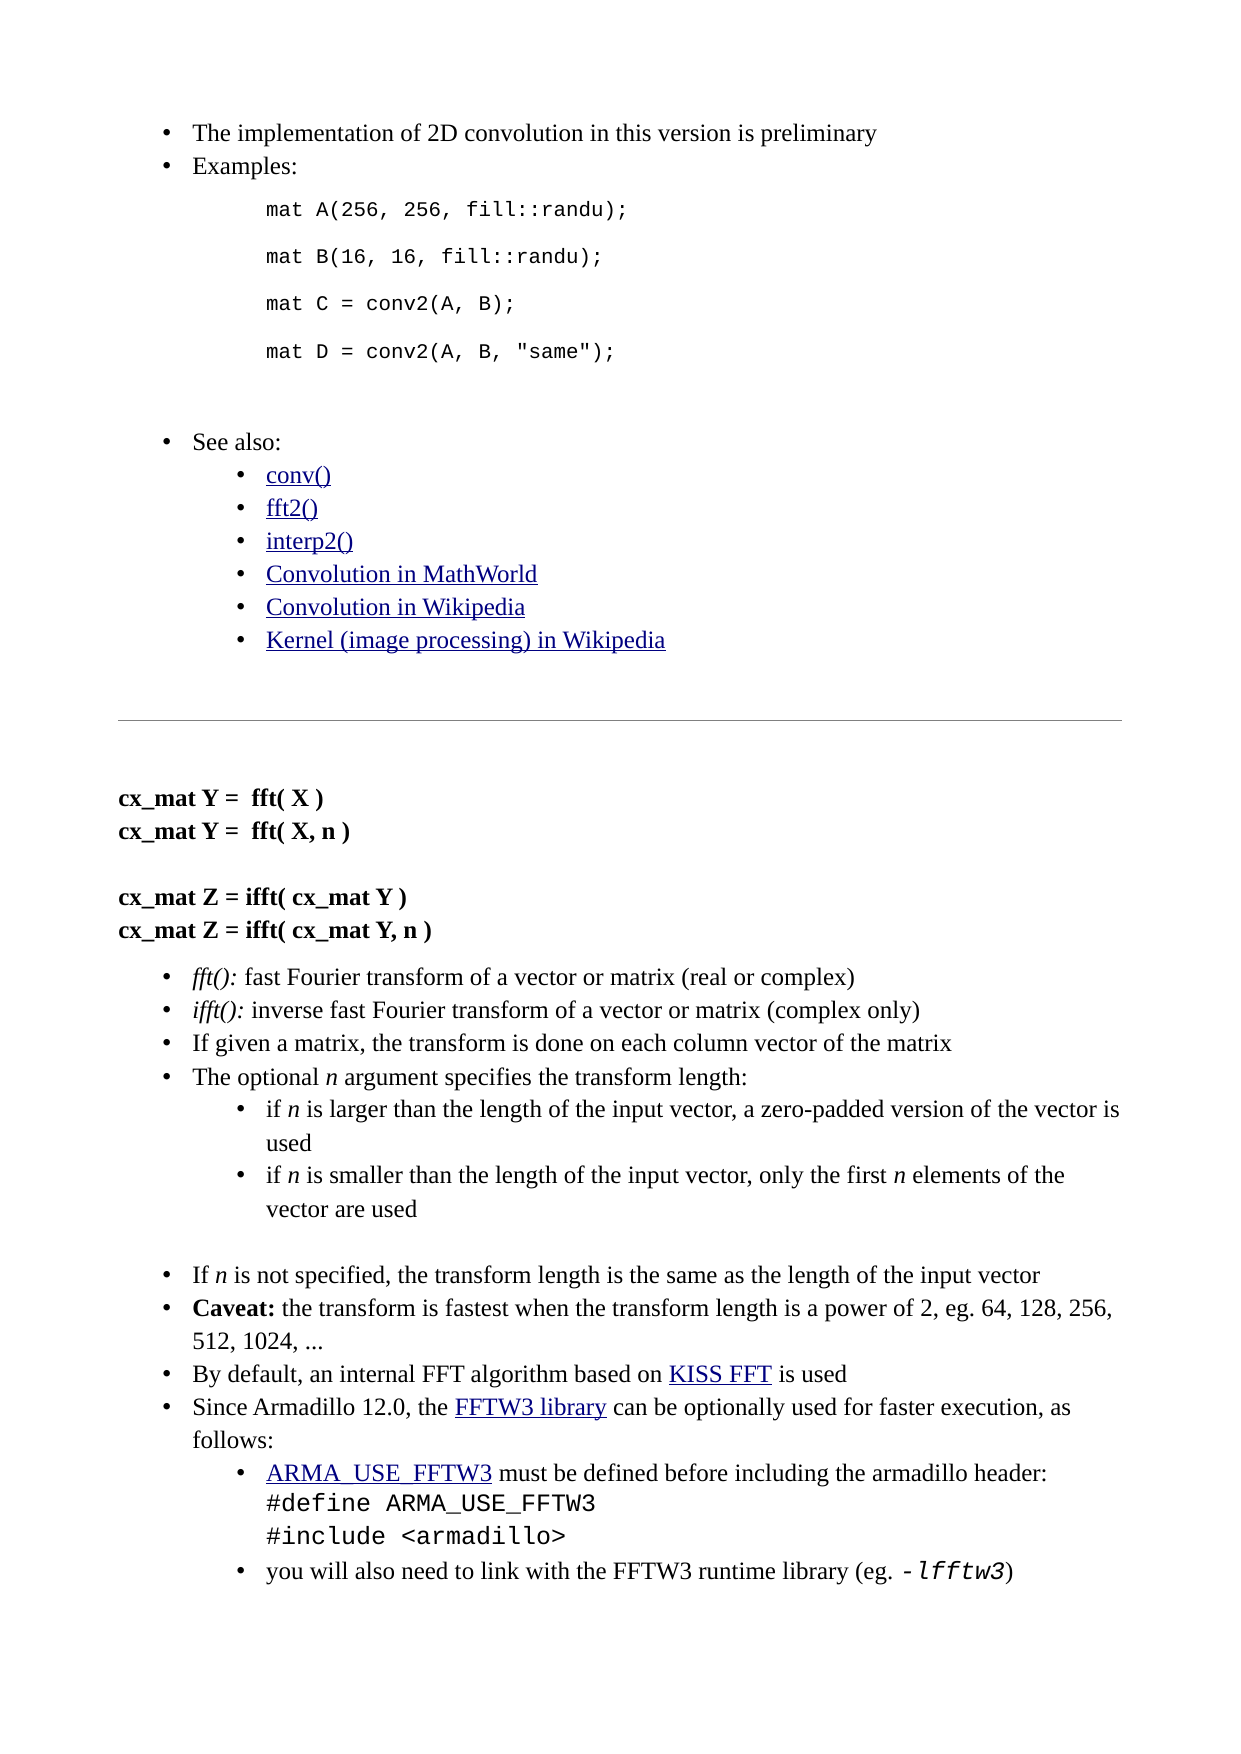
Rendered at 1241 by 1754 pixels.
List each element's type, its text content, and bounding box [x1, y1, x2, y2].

list Kernel (image processing) in Wikipedia [236, 625, 1122, 654]
list Caveat: the transform is fastest when the transform length is a power of 2, eg. 64, 128, 256, 512, 1024, ... [162, 1293, 1122, 1354]
list conv() [236, 460, 1122, 488]
list Convolution in Wikipedia [236, 592, 1122, 621]
list If n is not specified, the transform length is the same as the length of the input vector [162, 1260, 1122, 1288]
list mat D = conv2(A, B, "same"); [236, 341, 1122, 364]
list mat A(256, 256, fill::randu); [236, 199, 1122, 222]
list ifft(): inverse fast Fourier transform of a vector or matrix (complex only) [162, 996, 1122, 1024]
list fft(): fast Fourier transform of a vector or matrix (real or complex) [162, 962, 1122, 991]
list if n is smaller than the length of the input vector, only the first n elements of the vector are used [236, 1161, 1122, 1222]
list mat C = conv2(A, B); [236, 293, 1122, 317]
list mat B(16, 16, fill::randu); [236, 246, 1122, 270]
list Since Armadillo 12.0, the FFTW3 library can be optionally used for faster execution, as follows: [162, 1392, 1122, 1453]
list ARMA_USE_FFTW3 must be defined before including the armadillo header: #define ARMA_USE_FFTW3 #include <armadillo> [236, 1458, 1122, 1552]
list Convolution in MathWorld [236, 559, 1122, 588]
list fft2() [236, 493, 1122, 522]
text cx_mat Y = fft( X ) cx_mat Y = fft( X, n ) cx_mat Z = ifft( cx_mat Y ) cx_mat Z = ifft( cx_mat Y, n ) [118, 783, 1122, 944]
list The optional n argument specifies the transform length: [162, 1062, 1122, 1090]
list See also: [162, 427, 1122, 456]
list Examples: [162, 151, 1122, 180]
list The implementation of 2D convolution in this version is preliminary [162, 118, 1122, 147]
list you will also need to link with the FFTW3 runtime library (eg. -lfftw3) [236, 1556, 1122, 1587]
list if n is larger than the length of the input vector, a zero-padded version of the vector is used [236, 1094, 1122, 1156]
list If given a matrix, the transform is done on each column vector of the matrix [162, 1028, 1122, 1057]
list interp2() [236, 526, 1122, 554]
list By default, an internal FFT algorithm based on KISS FFT is used [162, 1359, 1122, 1387]
